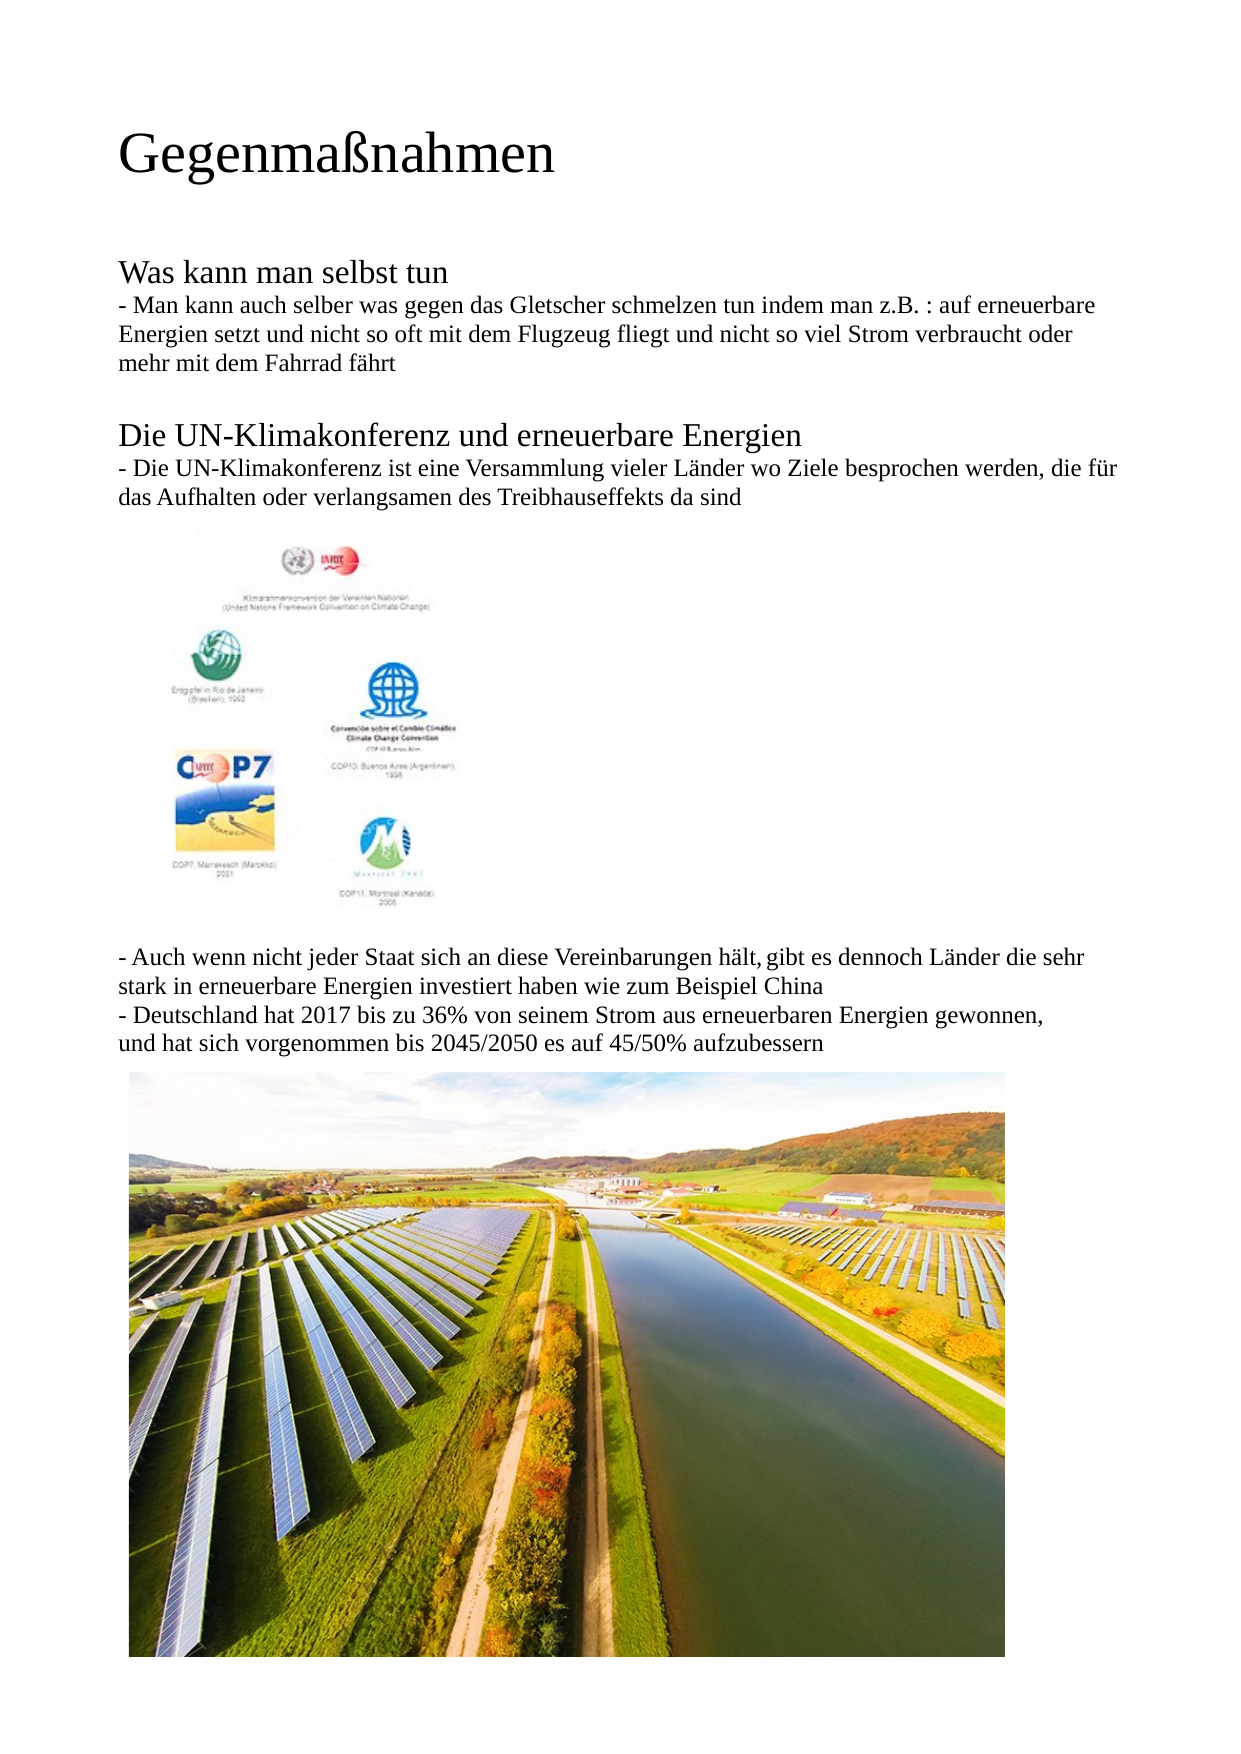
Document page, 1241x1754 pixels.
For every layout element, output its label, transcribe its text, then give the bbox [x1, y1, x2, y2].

text und hat sich vorgenommen bis 2045/2050 es auf 45/50% aufzubessern [118, 1028, 1122, 1057]
text - Auch wenn nicht jeder Staat sich an diese Vereinbarungen hält, gibt es dennoch Länder die sehr stark in erneuerbare Energien investiert haben wie zum Beispiel China [118, 942, 1122, 1000]
text Was kann man selbst tun [118, 252, 1122, 291]
picture [128, 1072, 1005, 1657]
text Gegenmaßnahmen [118, 118, 1122, 185]
text - Deutschland hat 2017 bis zu 36% von seinem Strom aus erneuerbaren Energien gewonnen, [118, 1000, 1122, 1028]
text - Die UN-Klimakonferenz ist eine Versammlung vieler Länder wo Ziele besprochen werden, die für das Aufhalten oder verlangsamen des Treibhauseffekts da sind [118, 453, 1122, 511]
text - Man kann auch selber was gegen das Gletscher schmelzen tun indem man z.B. : auf erneuerbare Energien setzt und nicht so oft mit dem Flugzeug fliegt und nicht so viel Strom verbraucht oder mehr mit dem Fahrrad fährt [118, 291, 1122, 377]
picture [148, 521, 492, 931]
text Die UN-Klimakonferenz und erneuerbare Energien [118, 415, 1122, 453]
